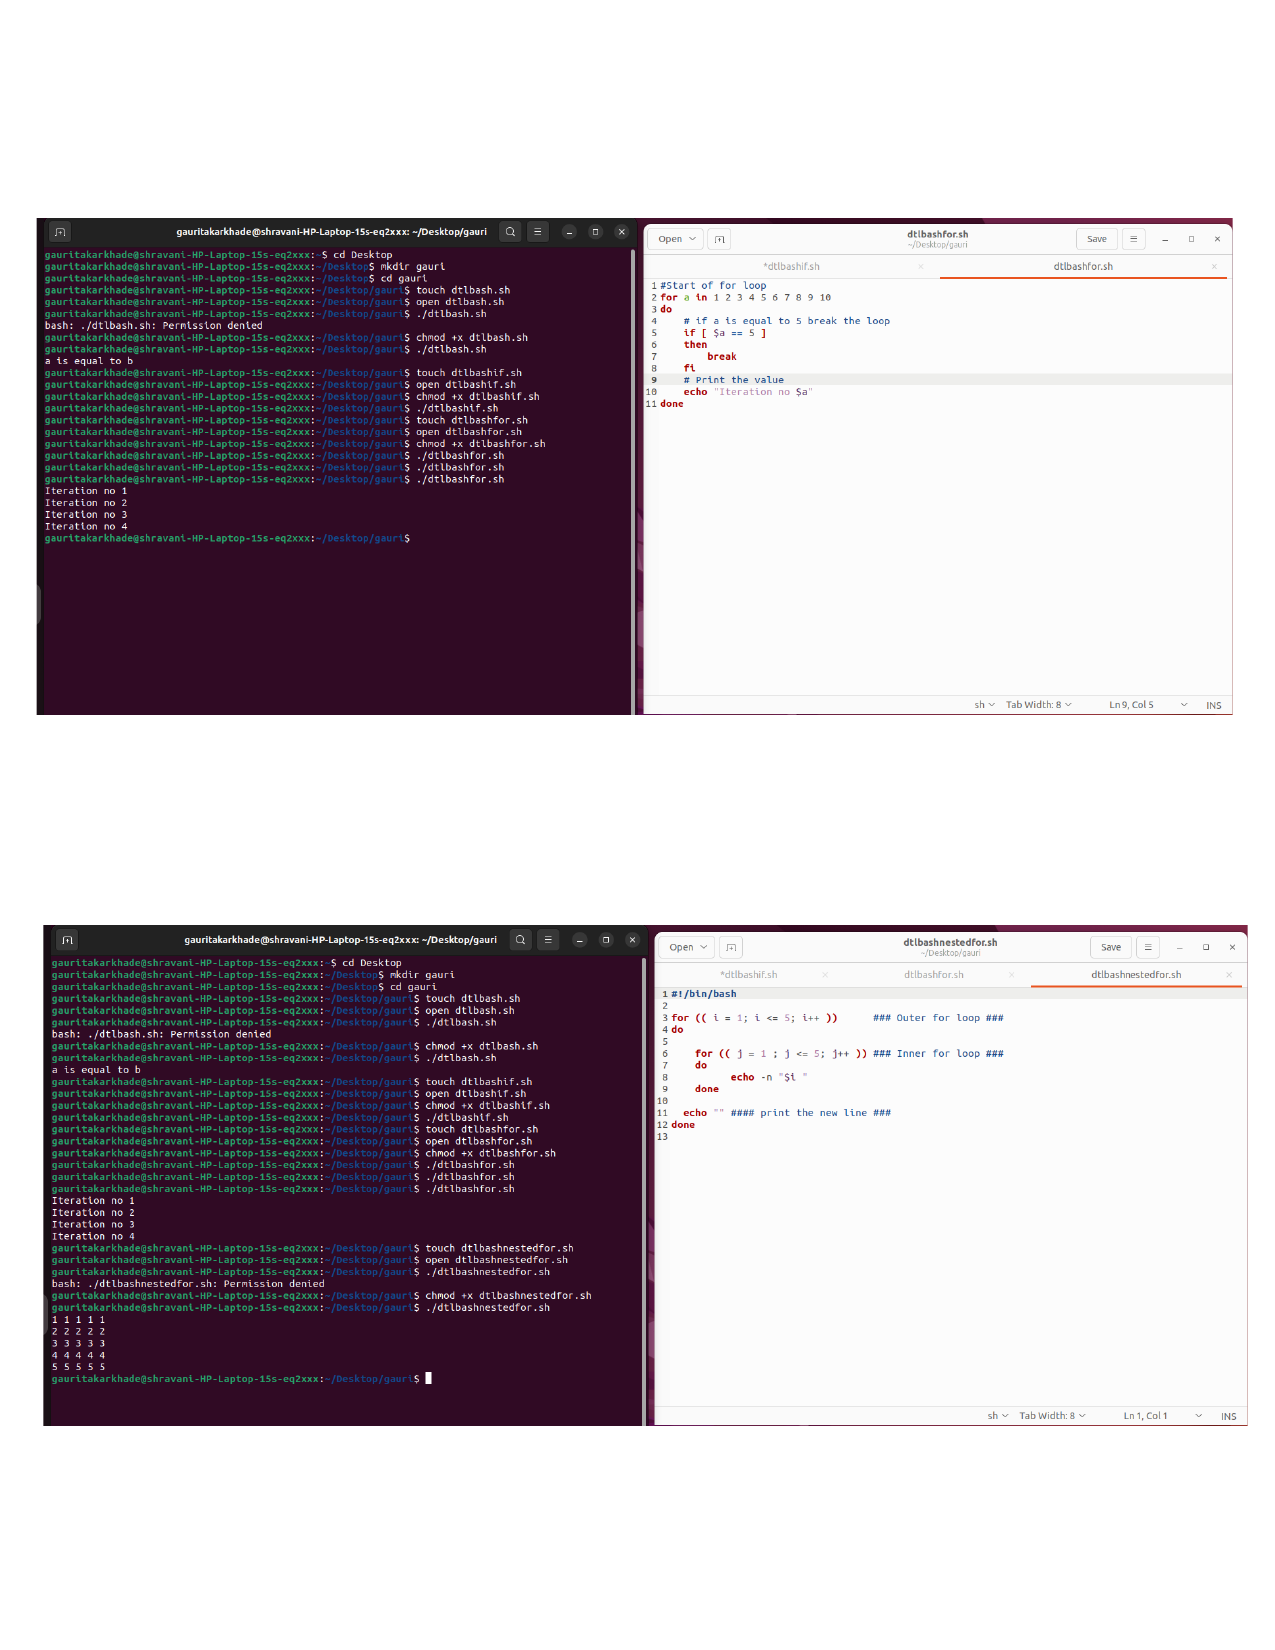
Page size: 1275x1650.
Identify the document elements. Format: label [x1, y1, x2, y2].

picture [36, 218, 1233, 715]
picture [43, 925, 1248, 1426]
